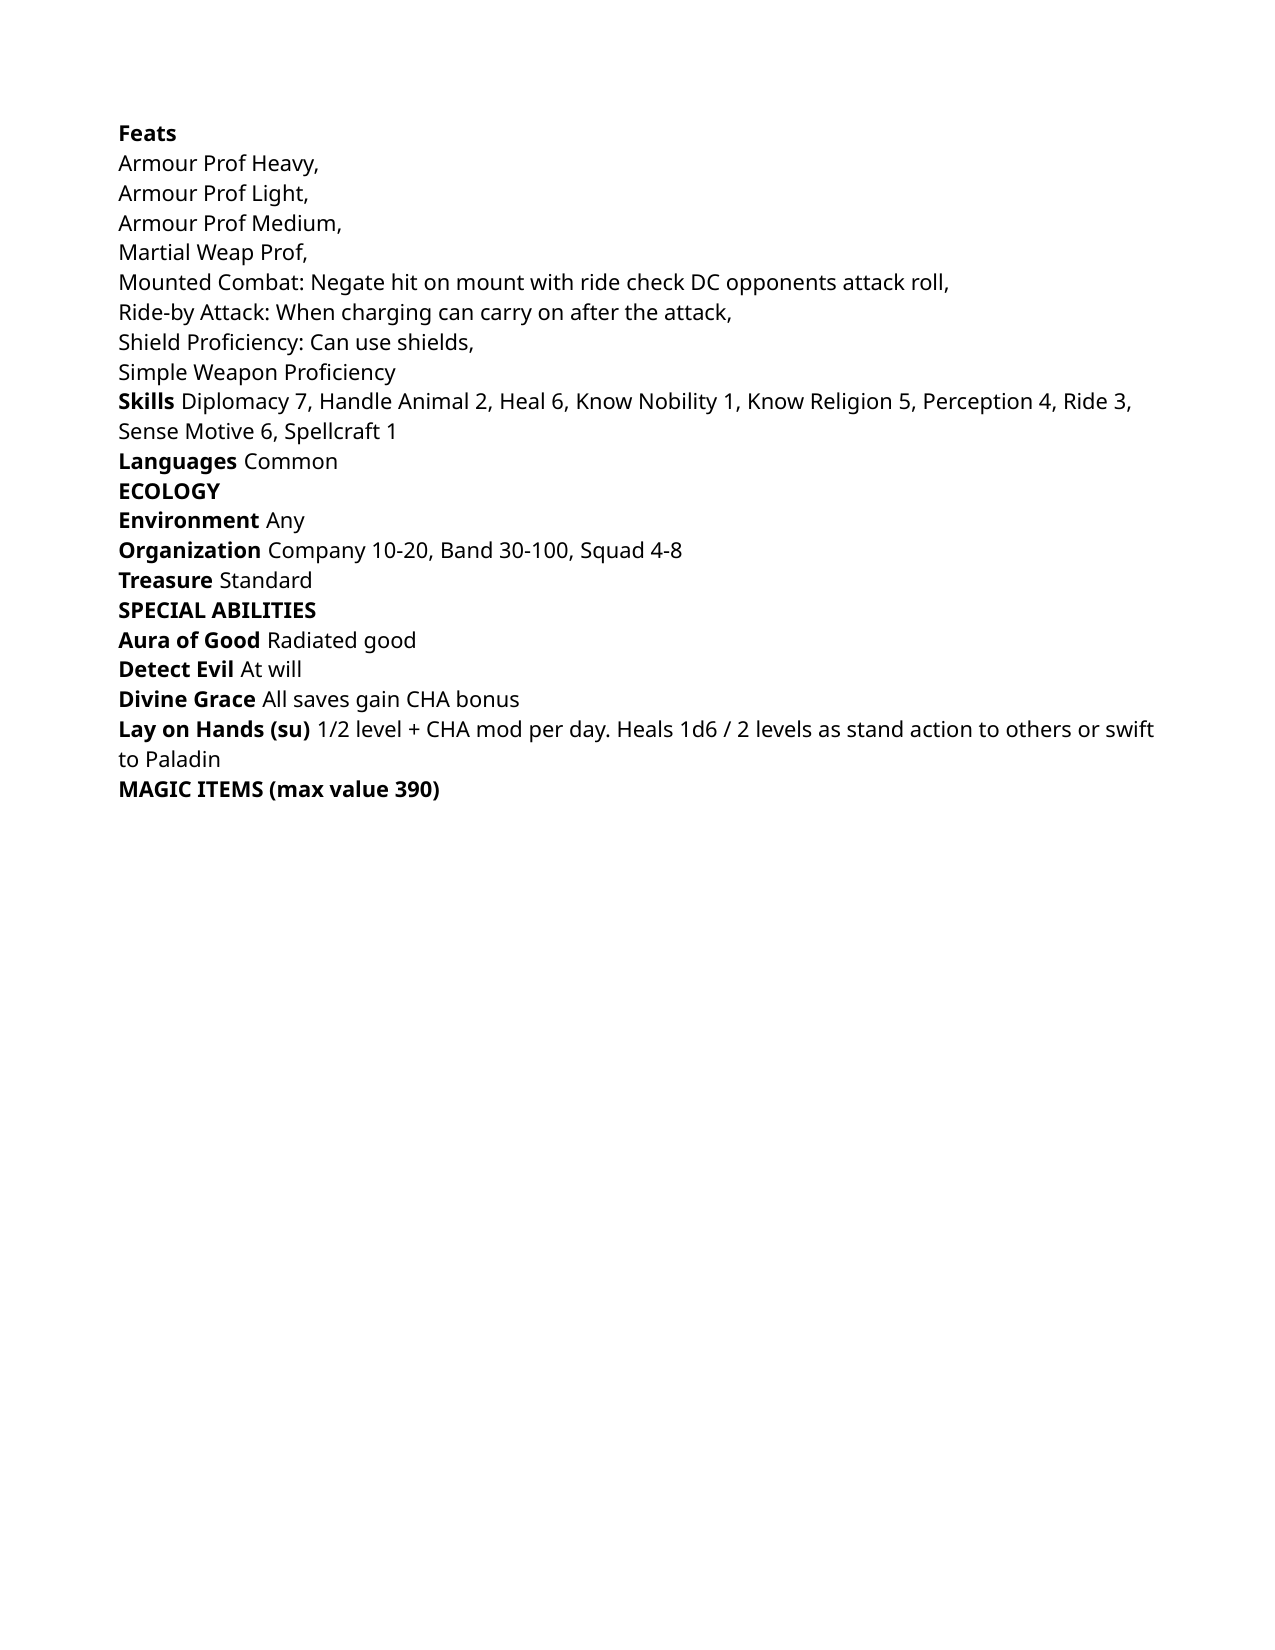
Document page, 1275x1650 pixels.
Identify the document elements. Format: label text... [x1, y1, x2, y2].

text Environment Any Organization Company 10-20, Band 30-100, Squad 4-8 Treasure Standard [118, 505, 1157, 595]
text MAGIC ITEMS (max value 390) [118, 773, 1157, 803]
text ECOLOGY [118, 476, 1157, 505]
text SPECIAL ABILITIES [118, 595, 1157, 624]
text Aura of Good Radiated good Detect Evil At will Divine Grace All saves gain CHA bonus Lay on Hands (su) 1/2 level + CHA mod per day. Heals 1d6 / 2 levels as stand action to others or swift to Paladin [118, 624, 1157, 773]
text Feats Armour Prof Heavy, Armour Prof Light, Armour Prof Medium, Martial Weap Prof, Mounted Combat: Negate hit on mount with ride check DC opponents attack roll, Ride-by Attack: When charging can carry on after the attack, Shield Proficiency: Can use shields, Simple Weapon Proficiency Skills Diplomacy 7, Handle Animal 2, Heal 6, Know Nobility 1, Know Religion 5, Perception 4, Ride 3, Sense Motive 6, Spellcraft 1 Languages Common [118, 118, 1157, 476]
